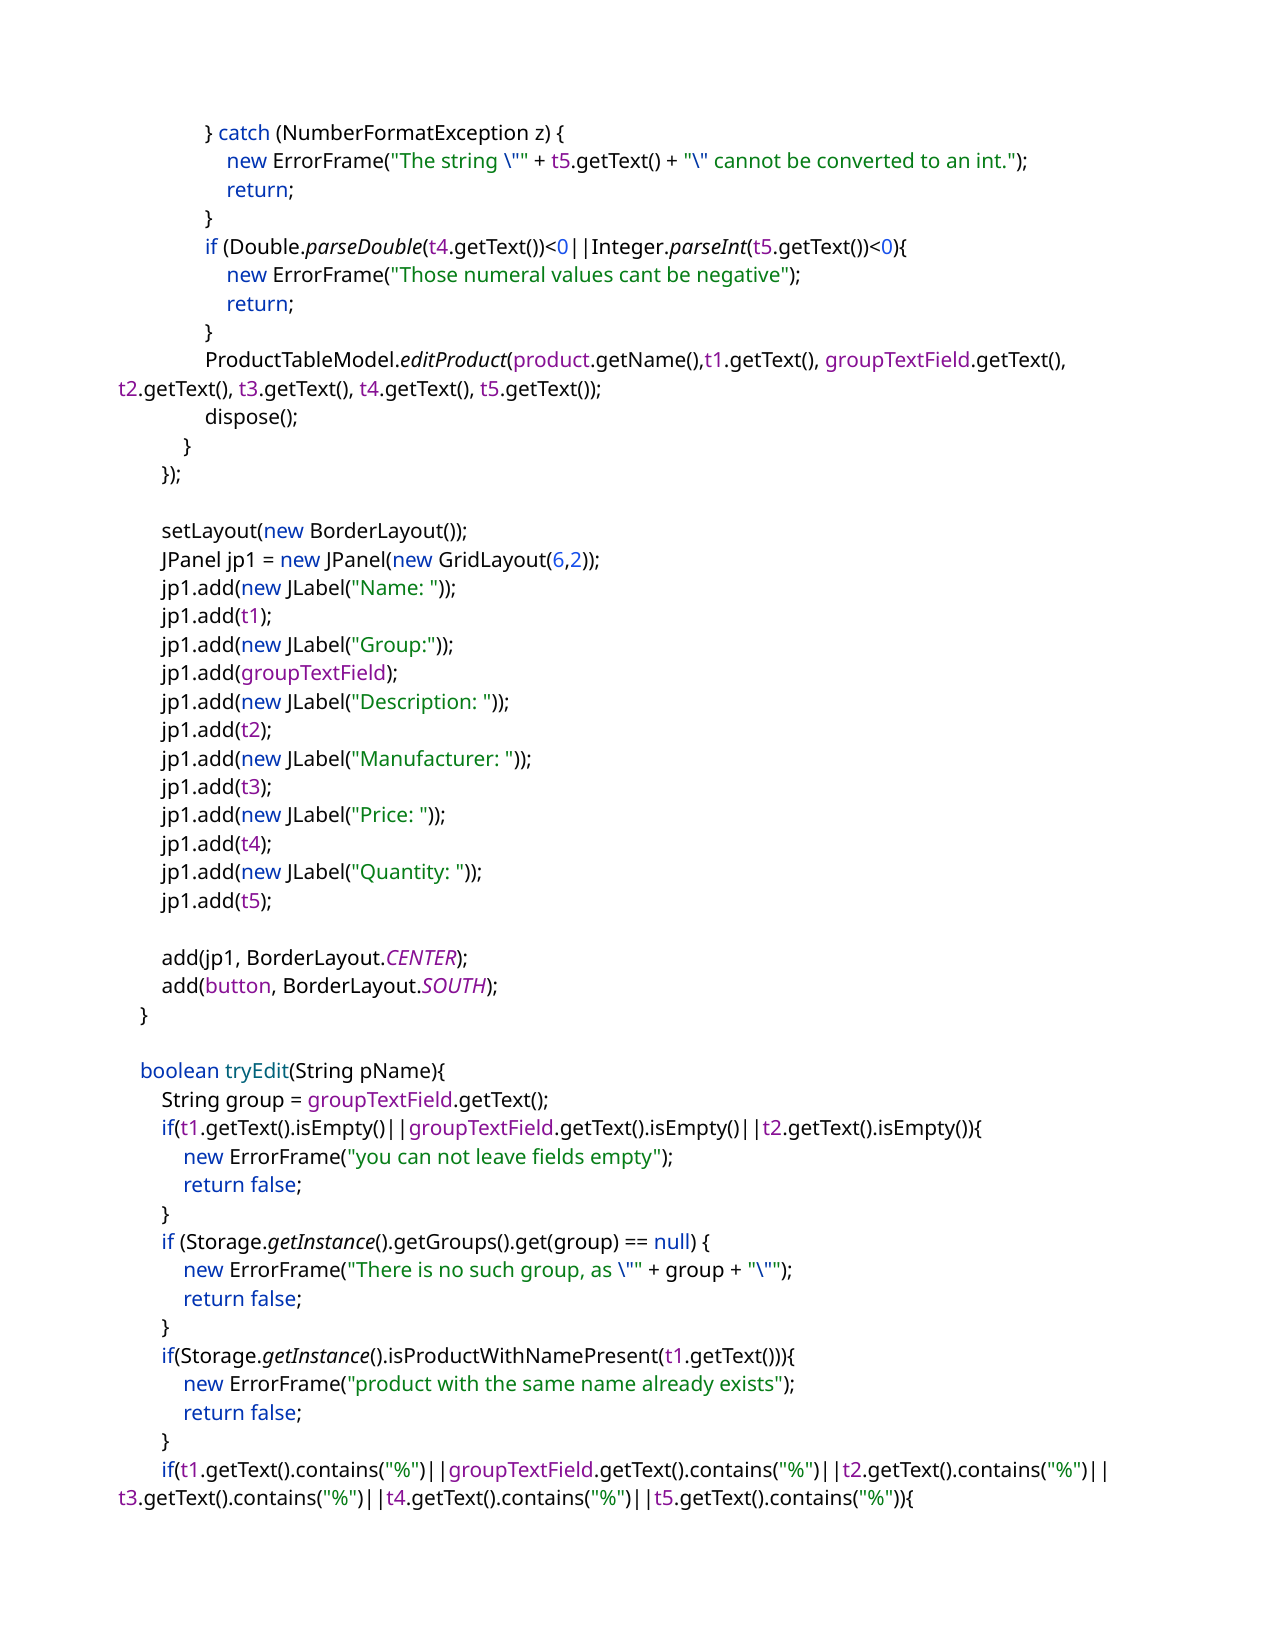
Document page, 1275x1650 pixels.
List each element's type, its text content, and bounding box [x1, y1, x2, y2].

text } catch (NumberFormatException z) { new ErrorFrame("The string \"" + t5.getText() + "\" cannot be converted to an int."); return; } if (Double.parseDouble(t4.getText())<0||Integer.parseInt(t5.getText())<0){ new ErrorFrame("Those numeral values cant be negative"); return; } ProductTableModel.editProduct(product.getName(),t1.getText(), groupTextField.getText(), t2.getText(), t3.getText(), t4.getText(), t5.getText()); dispose(); } }); setLayout(new BorderLayout()); JPanel jp1 = new JPanel(new GridLayout(6,2)); jp1.add(new JLabel("Name: ")); jp1.add(t1); jp1.add(new JLabel("Group:")); jp1.add(groupTextField); jp1.add(new JLabel("Description: ")); jp1.add(t2); jp1.add(new JLabel("Manufacturer: ")); jp1.add(t3); jp1.add(new JLabel("Price: ")); jp1.add(t4); jp1.add(new JLabel("Quantity: ")); jp1.add(t5); add(jp1, BorderLayout.CENTER); add(button, BorderLayout.SOUTH); } boolean tryEdit(String pName){ String group = groupTextField.getText(); if(t1.getText().isEmpty()||groupTextField.getText().isEmpty()||t2.getText().isEmpty()){ new ErrorFrame("you can not leave fields empty"); return false; } if (Storage.getInstance().getGroups().get(group) == null) { new ErrorFrame("There is no such group, as \"" + group + "\""); return false; } if(Storage.getInstance().isProductWithNamePresent(t1.getText())){ new ErrorFrame("product with the same name already exists"); return false; } if(t1.getText().contains("%")||groupTextField.getText().contains("%")||t2.getText().contains("%")||t3.getText().contains("%")||t4.getText().contains("%")||t5.getText().contains("%")){ [118, 118, 1157, 1512]
